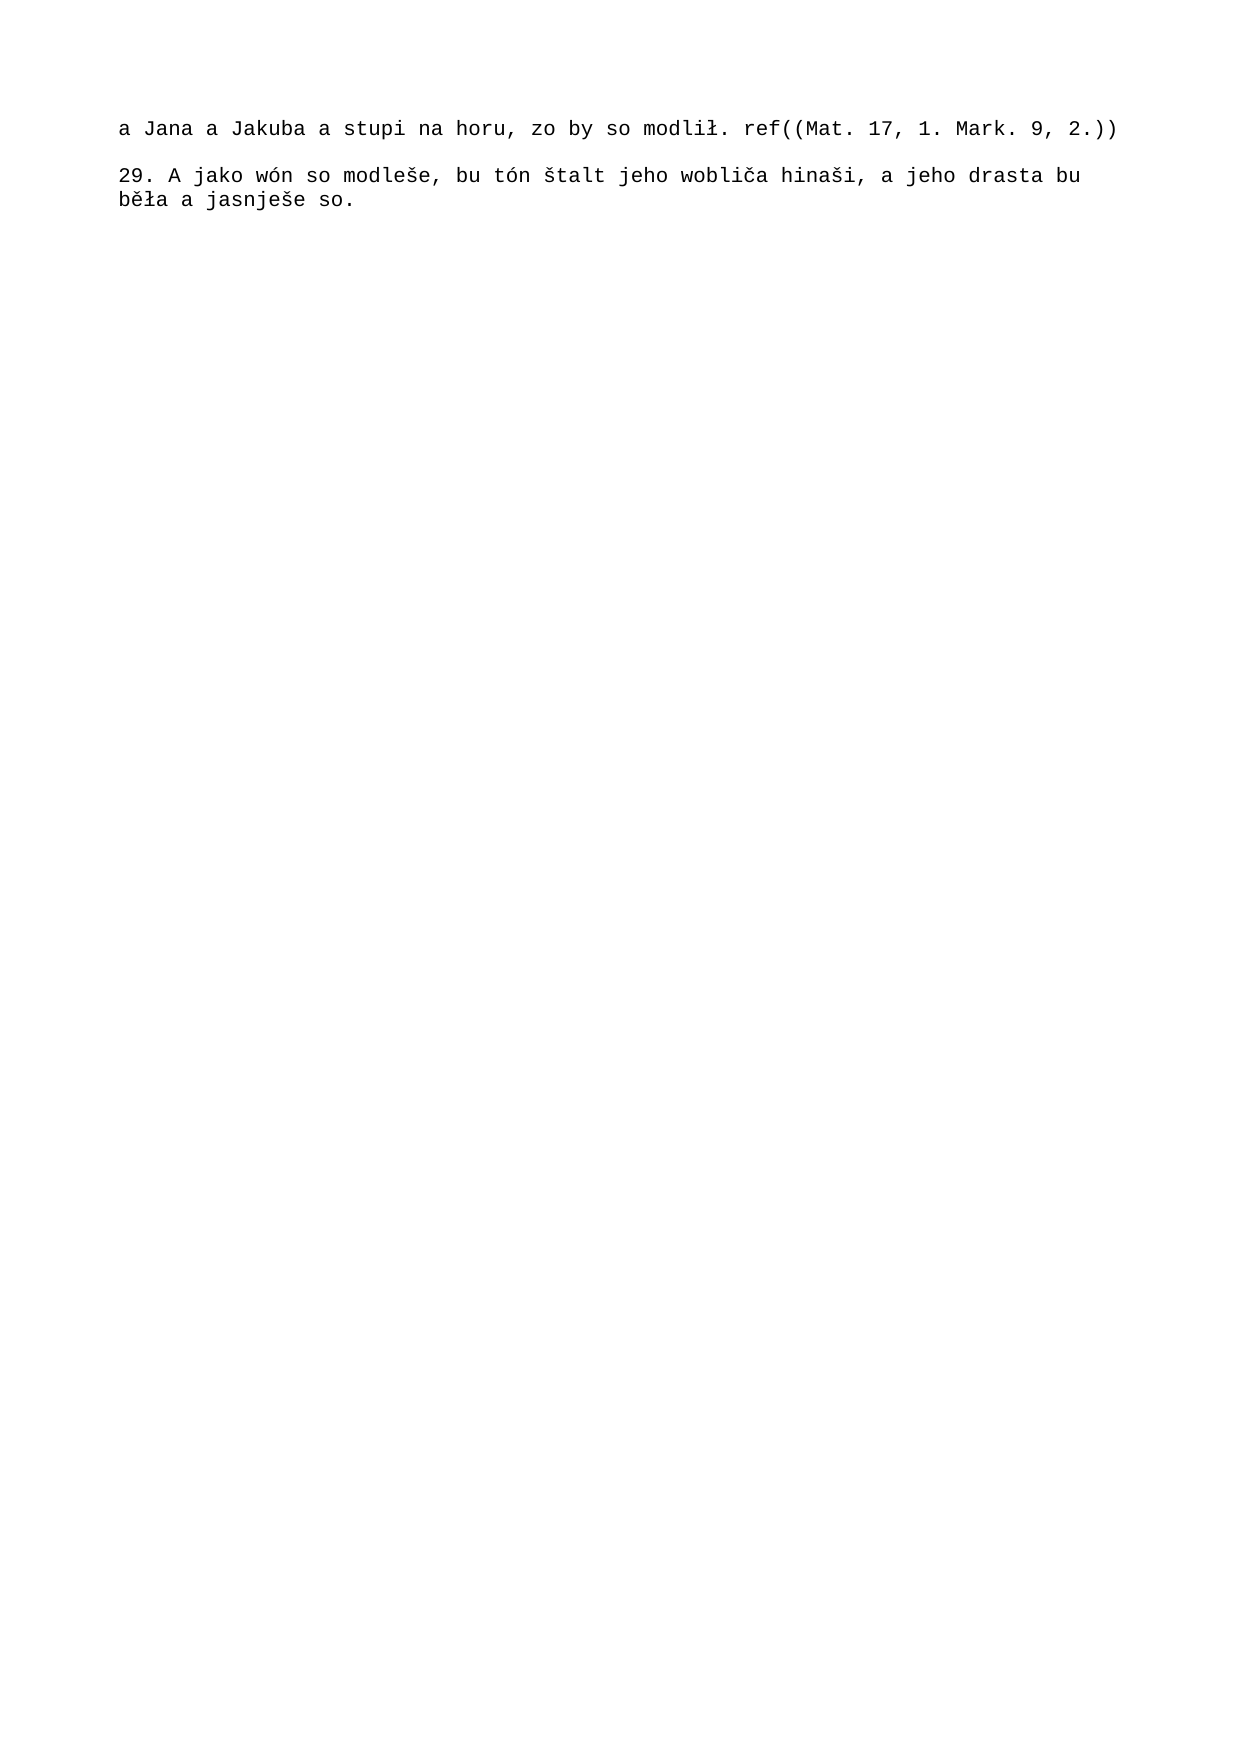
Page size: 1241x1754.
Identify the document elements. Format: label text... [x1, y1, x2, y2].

text 29. A jako wón so modleše, bu tón štalt jeho wobliča hinaši, a jeho drasta bu běła a jasnješe so. [118, 165, 1122, 213]
text a Jana a Jakuba a stupi na horu, zo by so modlił. ref((Mat. 17, 1. Mark. 9, 2.)) [118, 118, 1122, 142]
